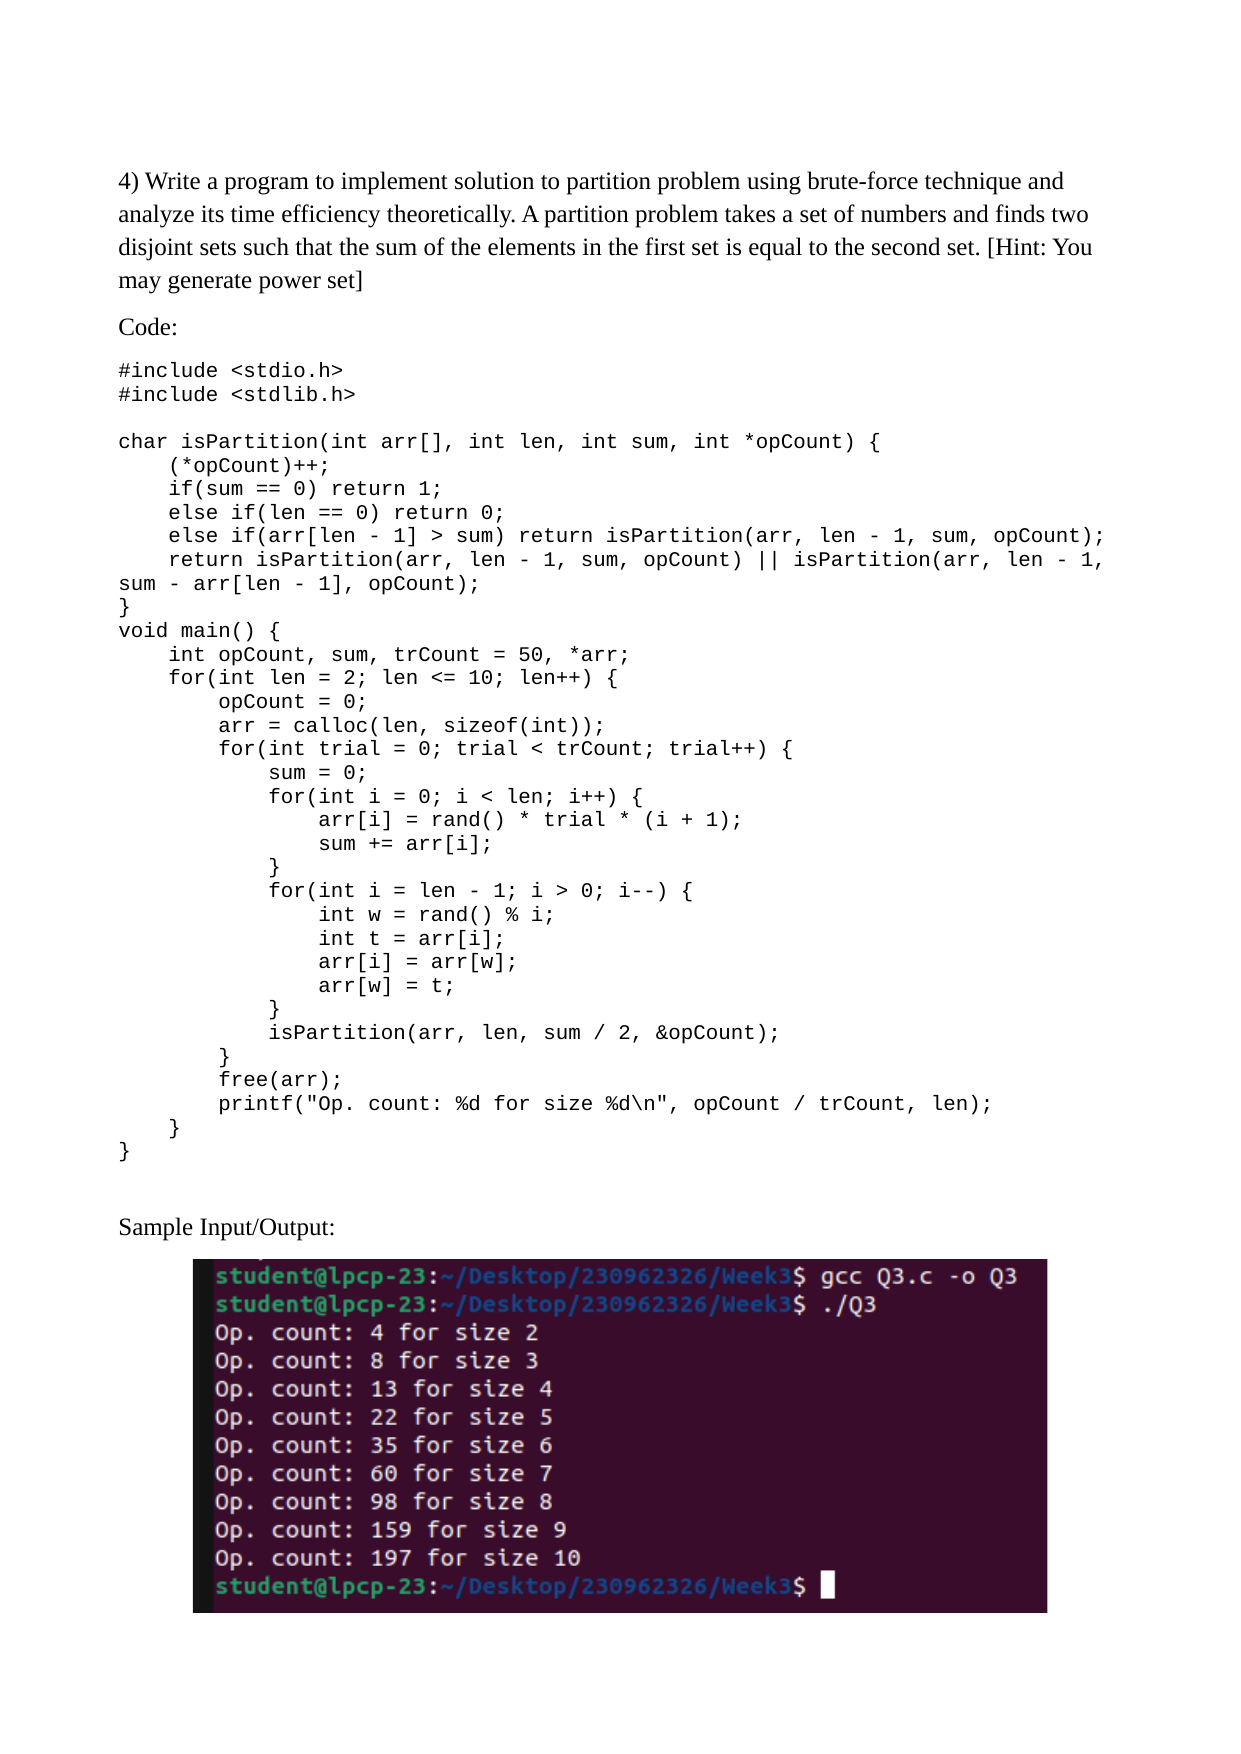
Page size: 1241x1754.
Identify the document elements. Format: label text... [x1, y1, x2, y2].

text void main() { [118, 620, 1122, 644]
text else if(len == 0) return 0; [118, 502, 1122, 526]
text arr[i] = arr[w]; [118, 951, 1122, 975]
text int w = rand() % i; [118, 904, 1122, 927]
text for(int trial = 0; trial < trCount; trial++) { [118, 738, 1122, 762]
text } [118, 596, 1122, 620]
text for(int i = 0; i < len; i++) { [118, 786, 1122, 809]
text #include <stdlib.h> [118, 384, 1122, 407]
text for(int len = 2; len <= 10; len++) { [118, 667, 1122, 691]
text char isPartition(int arr[], int len, int sum, int *opCount) { [118, 431, 1122, 454]
text if(sum == 0) return 1; [118, 478, 1122, 502]
picture [192, 1259, 1048, 1613]
text Code: [118, 312, 1122, 341]
text opCount = 0; [118, 691, 1122, 715]
text Sample Input/Output: [118, 1212, 1122, 1240]
text else if(arr[len - 1] > sum) return isPartition(arr, len - 1, sum, opCount); [118, 526, 1122, 549]
text arr = calloc(len, sizeof(int)); [118, 715, 1122, 738]
text } [118, 857, 1122, 880]
text for(int i = len - 1; i > 0; i--) { [118, 880, 1122, 904]
text #include <stdio.h> [118, 360, 1122, 384]
text sum += arr[i]; [118, 833, 1122, 857]
text } [118, 1046, 1122, 1069]
text int opCount, sum, trCount = 50, *arr; [118, 644, 1122, 667]
text int t = arr[i]; [118, 927, 1122, 951]
text arr[i] = rand() * trial * (i + 1); [118, 809, 1122, 833]
text 4) Write a program to implement solution to partition problem using brute-force technique and analyze its time efficiency theoretically. A partition problem takes a set of numbers and finds two disjoint sets such that the sum of the elements in the first set is equal to the second set. [Hint: You may generate power set] [118, 166, 1122, 293]
text sum = 0; [118, 762, 1122, 786]
text } [118, 1117, 1122, 1140]
text free(arr); [118, 1069, 1122, 1093]
text printf("Op. count: %d for size %d\n", opCount / trCount, len); [118, 1093, 1122, 1117]
text } [118, 1140, 1122, 1164]
text return isPartition(arr, len - 1, sum, opCount) || isPartition(arr, len - 1, sum - arr[len - 1], opCount); [118, 549, 1122, 596]
text arr[w] = t; [118, 975, 1122, 998]
text isPartition(arr, len, sum / 2, &opCount); [118, 1022, 1122, 1046]
text (*opCount)++; [118, 454, 1122, 478]
text } [118, 998, 1122, 1022]
